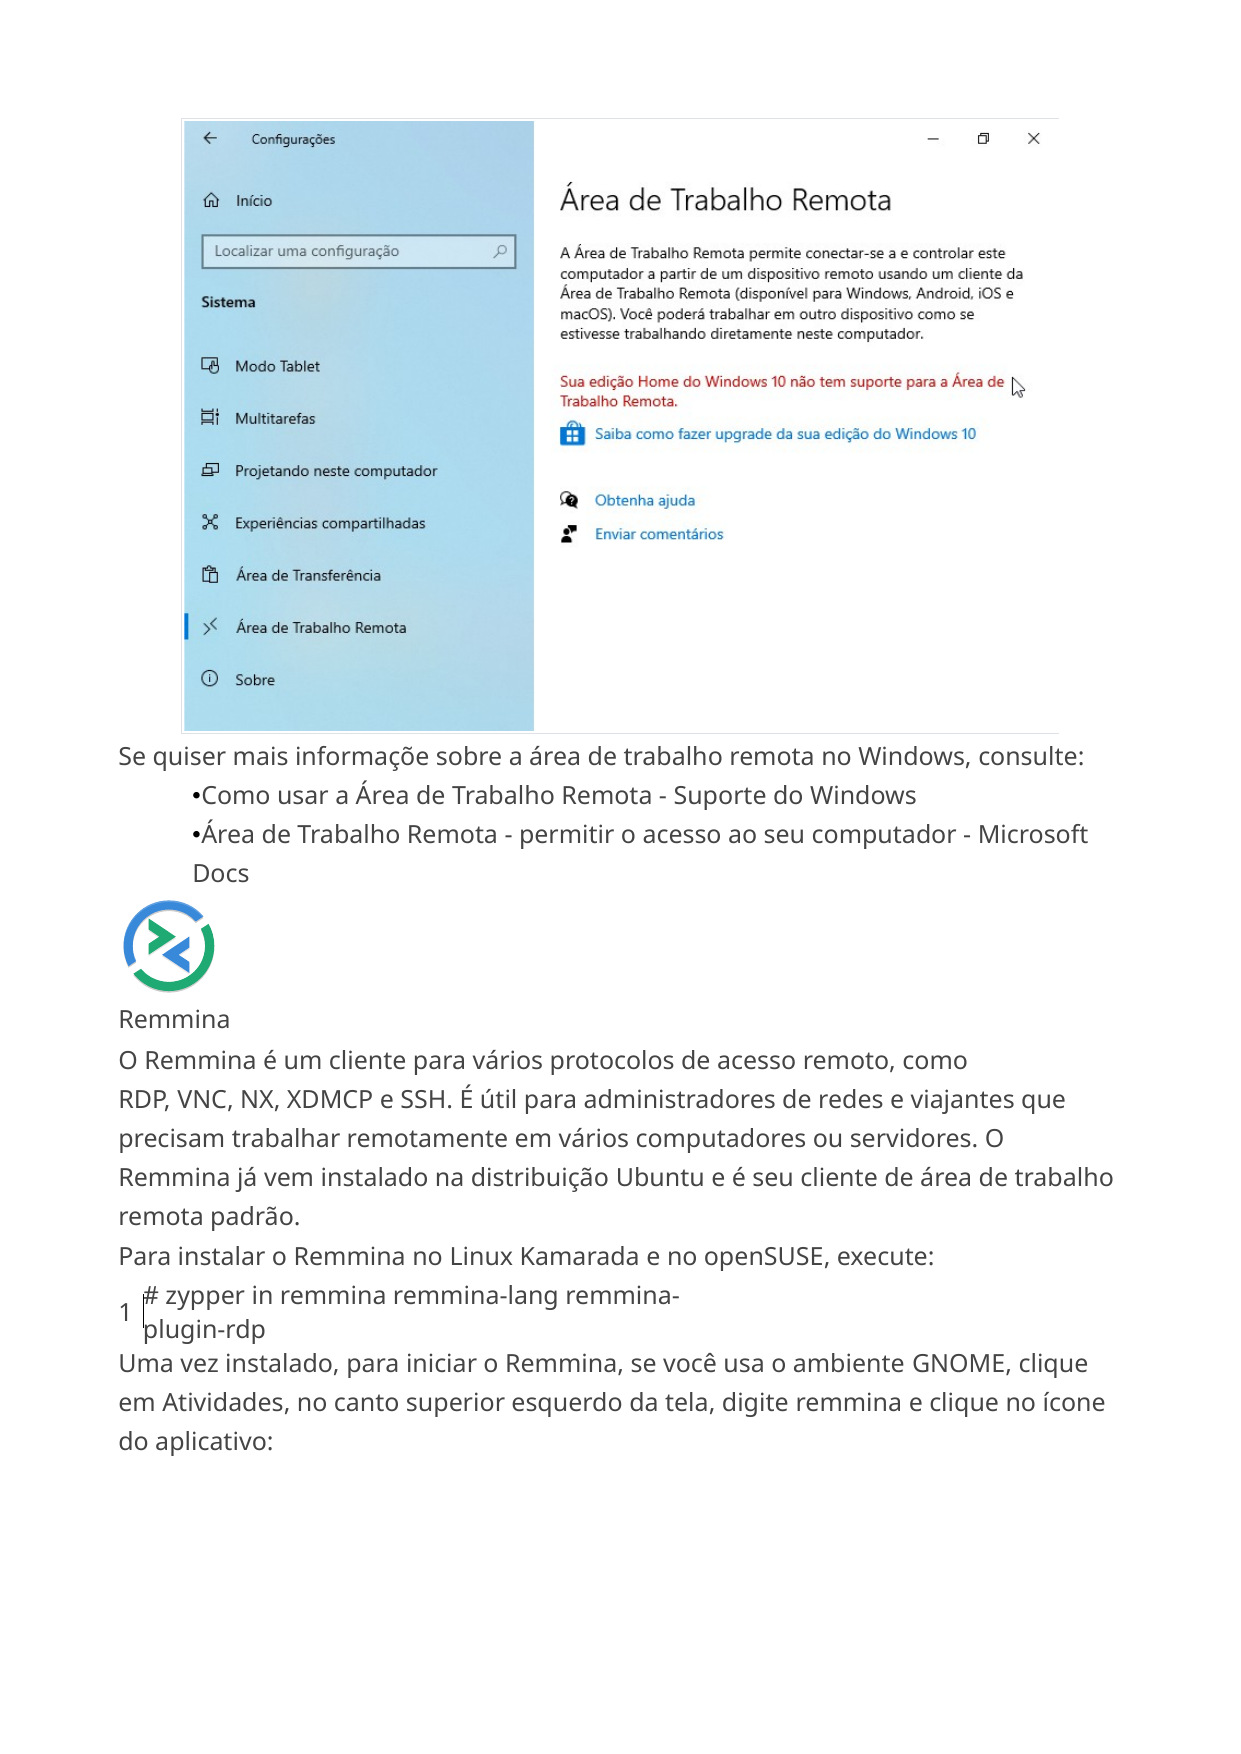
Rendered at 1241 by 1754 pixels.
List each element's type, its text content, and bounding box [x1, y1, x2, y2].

text Uma vez instalado, para iniciar o Remmina, se você usa o ambiente GNOME, clique em Atividades, no canto superior esquerdo da tela, digite remmina e clique no ícone do aplicativo: [118, 1346, 1122, 1458]
list Como usar a Área de Trabalho Remota - Suporte do Windows [118, 777, 1122, 811]
table_header # zypper in remmina remmina-lang remmina-plugin-rdp [143, 1278, 709, 1346]
table_header 1 [118, 1278, 143, 1346]
text Se quiser mais informaçõe sobre a área de trabalho remota no Windows, consulte: [118, 738, 1122, 772]
picture [184, 121, 1059, 731]
subtitle Remmina [118, 1002, 1122, 1036]
text Para instalar o Remmina no Linux Kamarada e no openSUSE, execute: [118, 1238, 1122, 1272]
list Área de Trabalho Remota - permitir o acesso ao seu computador - Microsoft Docs [118, 817, 1122, 890]
text O Remmina é um cliente para vários protocolos de acesso remoto, como RDP, VNC, NX, XDMCP e SSH. É útil para administradores de redes e viajantes que precisam trabalhar remotamente em vários computadores ou servidores. O Remmina já vem instalado na distribuição Ubuntu e é seu cliente de área de trabalho remota padrão. [118, 1042, 1122, 1233]
